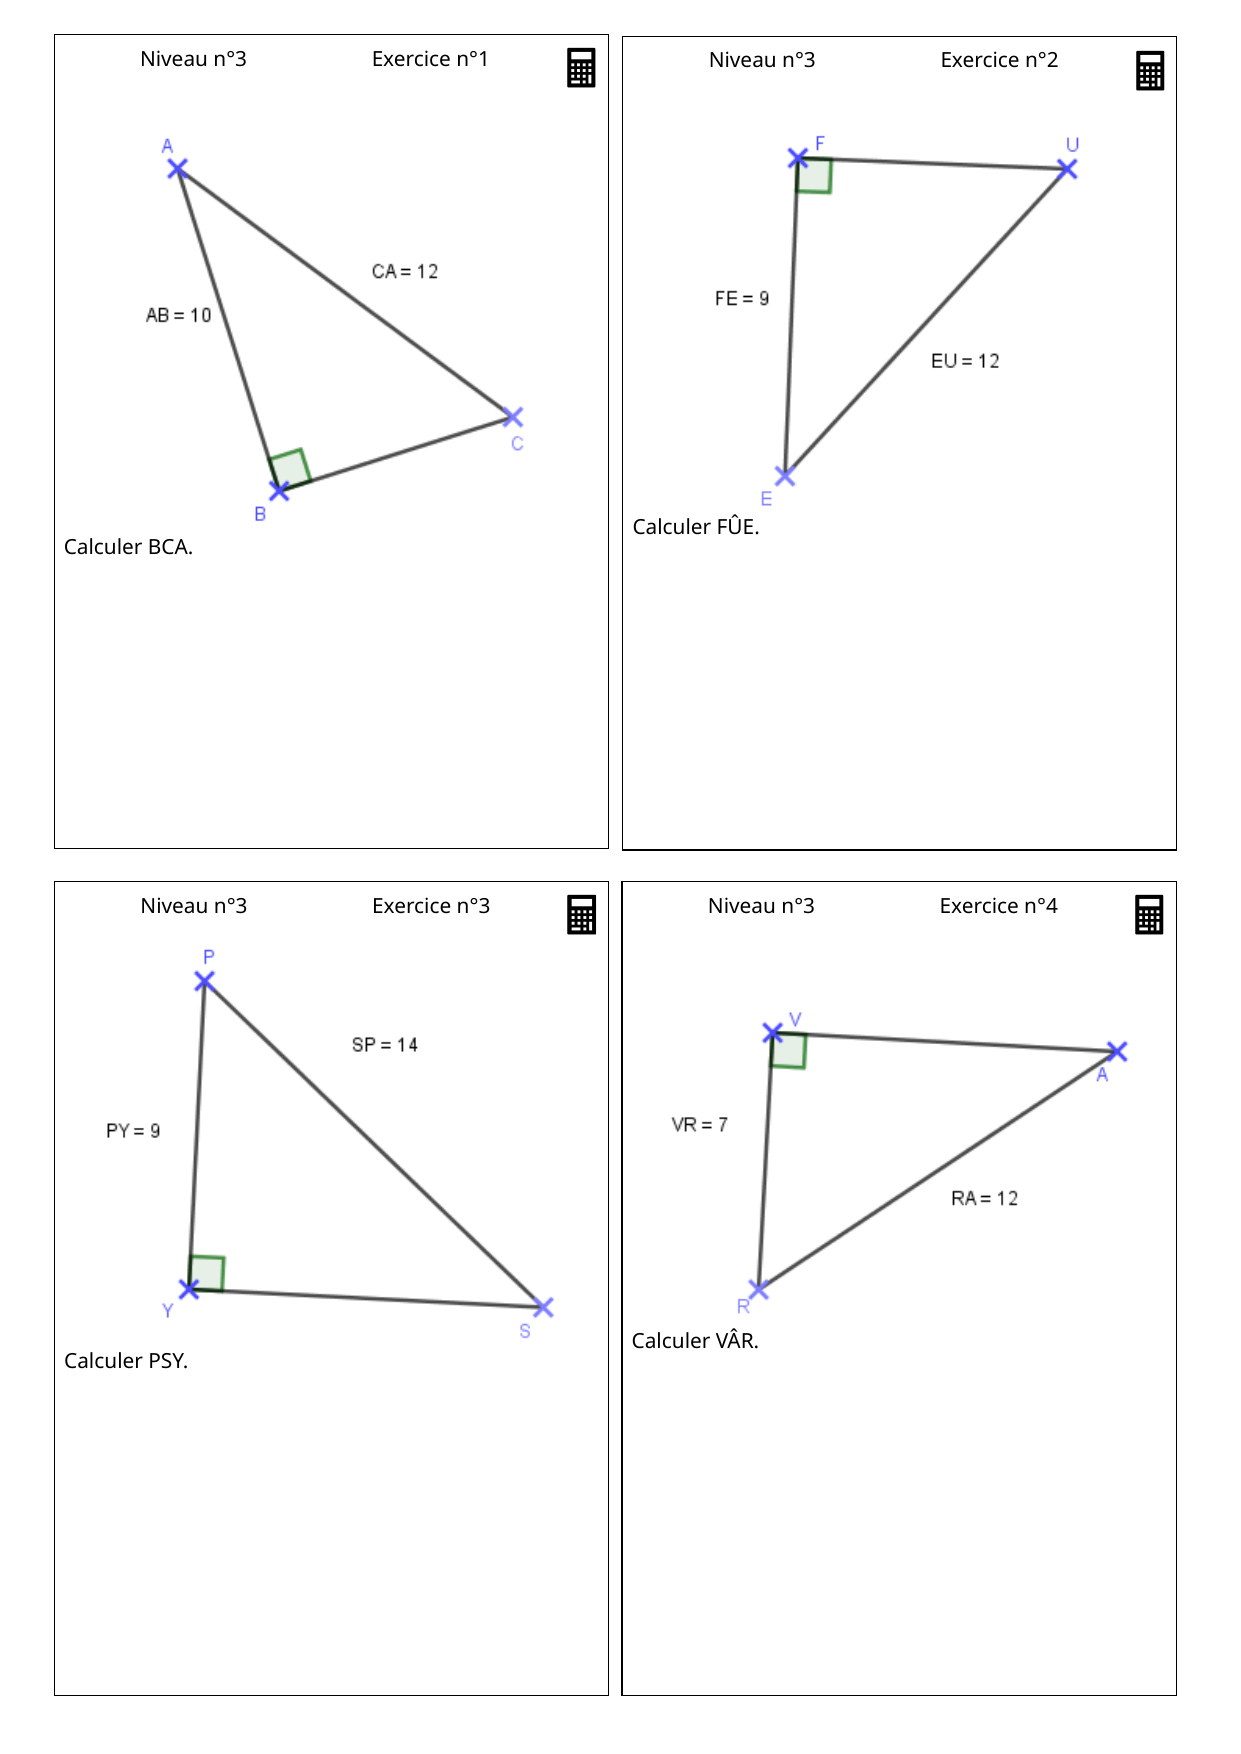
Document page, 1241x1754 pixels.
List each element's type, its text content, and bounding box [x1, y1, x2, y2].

picture [1134, 894, 1164, 935]
picture [566, 47, 596, 88]
text Niveau n°3 Exercice n°1 [63, 44, 599, 72]
text Niveau n°3 Exercice n°4 [631, 891, 1167, 919]
picture [657, 1008, 1141, 1326]
picture [86, 947, 577, 1346]
picture [709, 127, 1091, 512]
picture [120, 125, 542, 532]
text Calculer FÛE. [632, 127, 1167, 540]
text Calculer VÂR. [631, 1014, 1167, 1354]
text Niveau n°3 Exercice n°3 [64, 891, 599, 919]
text Calculer BCA. [63, 126, 599, 560]
text Calculer PSY. [64, 973, 599, 1374]
picture [1135, 50, 1165, 91]
text Niveau n°3 Exercice n°2 [632, 46, 1167, 74]
picture [566, 894, 597, 935]
